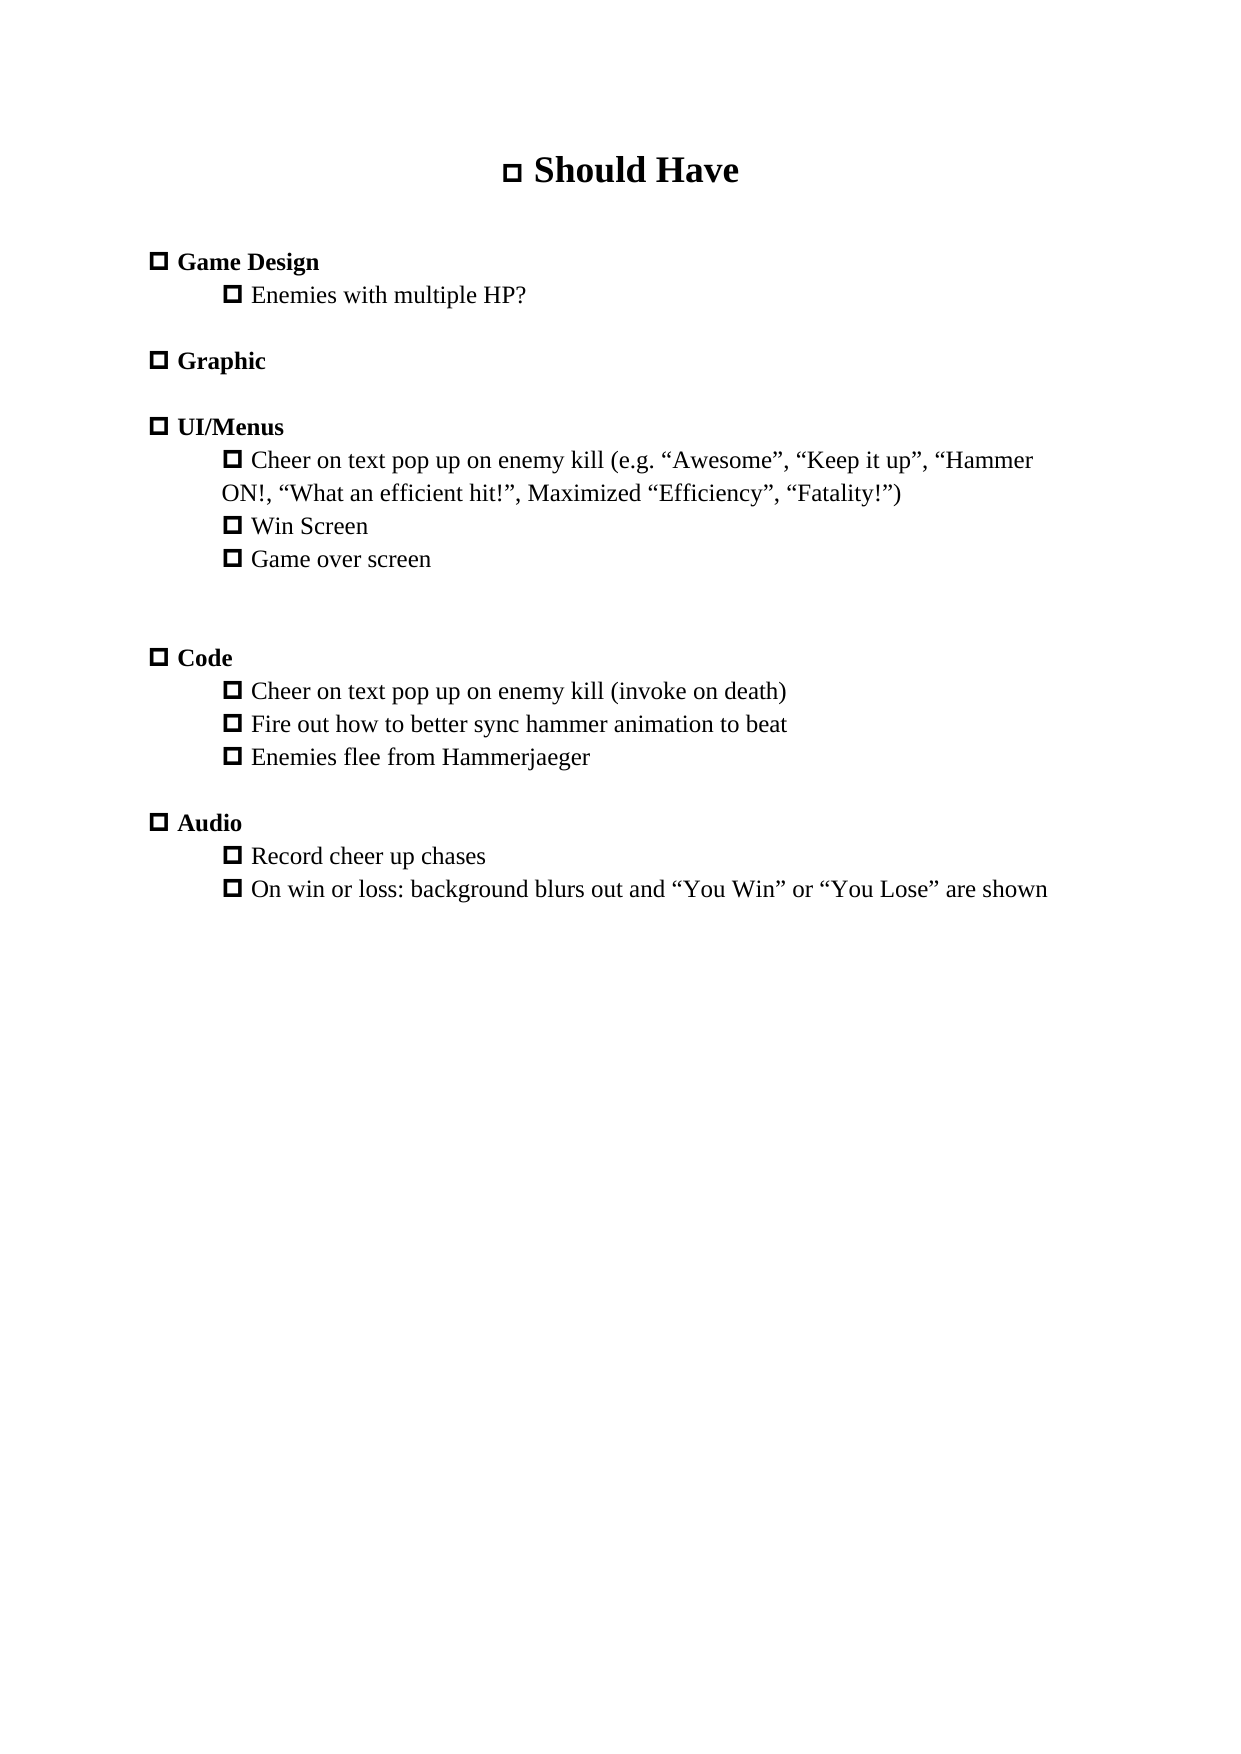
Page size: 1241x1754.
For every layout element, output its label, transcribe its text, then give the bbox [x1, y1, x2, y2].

text  On win or loss: background blurs out and “You Win” or “You Lose” are shown [148, 874, 1093, 903]
text  Record cheer up chases [148, 841, 1093, 870]
text  UI/Menus [148, 412, 1093, 441]
text  Should Have [148, 148, 1093, 191]
text  Win Screen [148, 511, 1093, 540]
text  Enemies flee from Hammerjaeger [148, 742, 1093, 771]
text  Graphic [148, 346, 1093, 374]
text  Game over screen [148, 544, 1093, 573]
text  Fire out how to better sync hammer animation to beat [148, 709, 1093, 738]
text  Code [148, 643, 1093, 672]
text  Enemies with multiple HP? [148, 280, 1093, 308]
text  Cheer on text pop up on enemy kill (invoke on death) [148, 676, 1093, 705]
text  Cheer on text pop up on enemy kill (e.g. “Awesome”, “Keep it up”, “Hammer ON!, “What an efficient hit!”, Maximized “Efficiency”, “Fatality!”) [148, 445, 1093, 507]
text  Audio [148, 808, 1093, 837]
text  Game Design [148, 247, 1093, 276]
